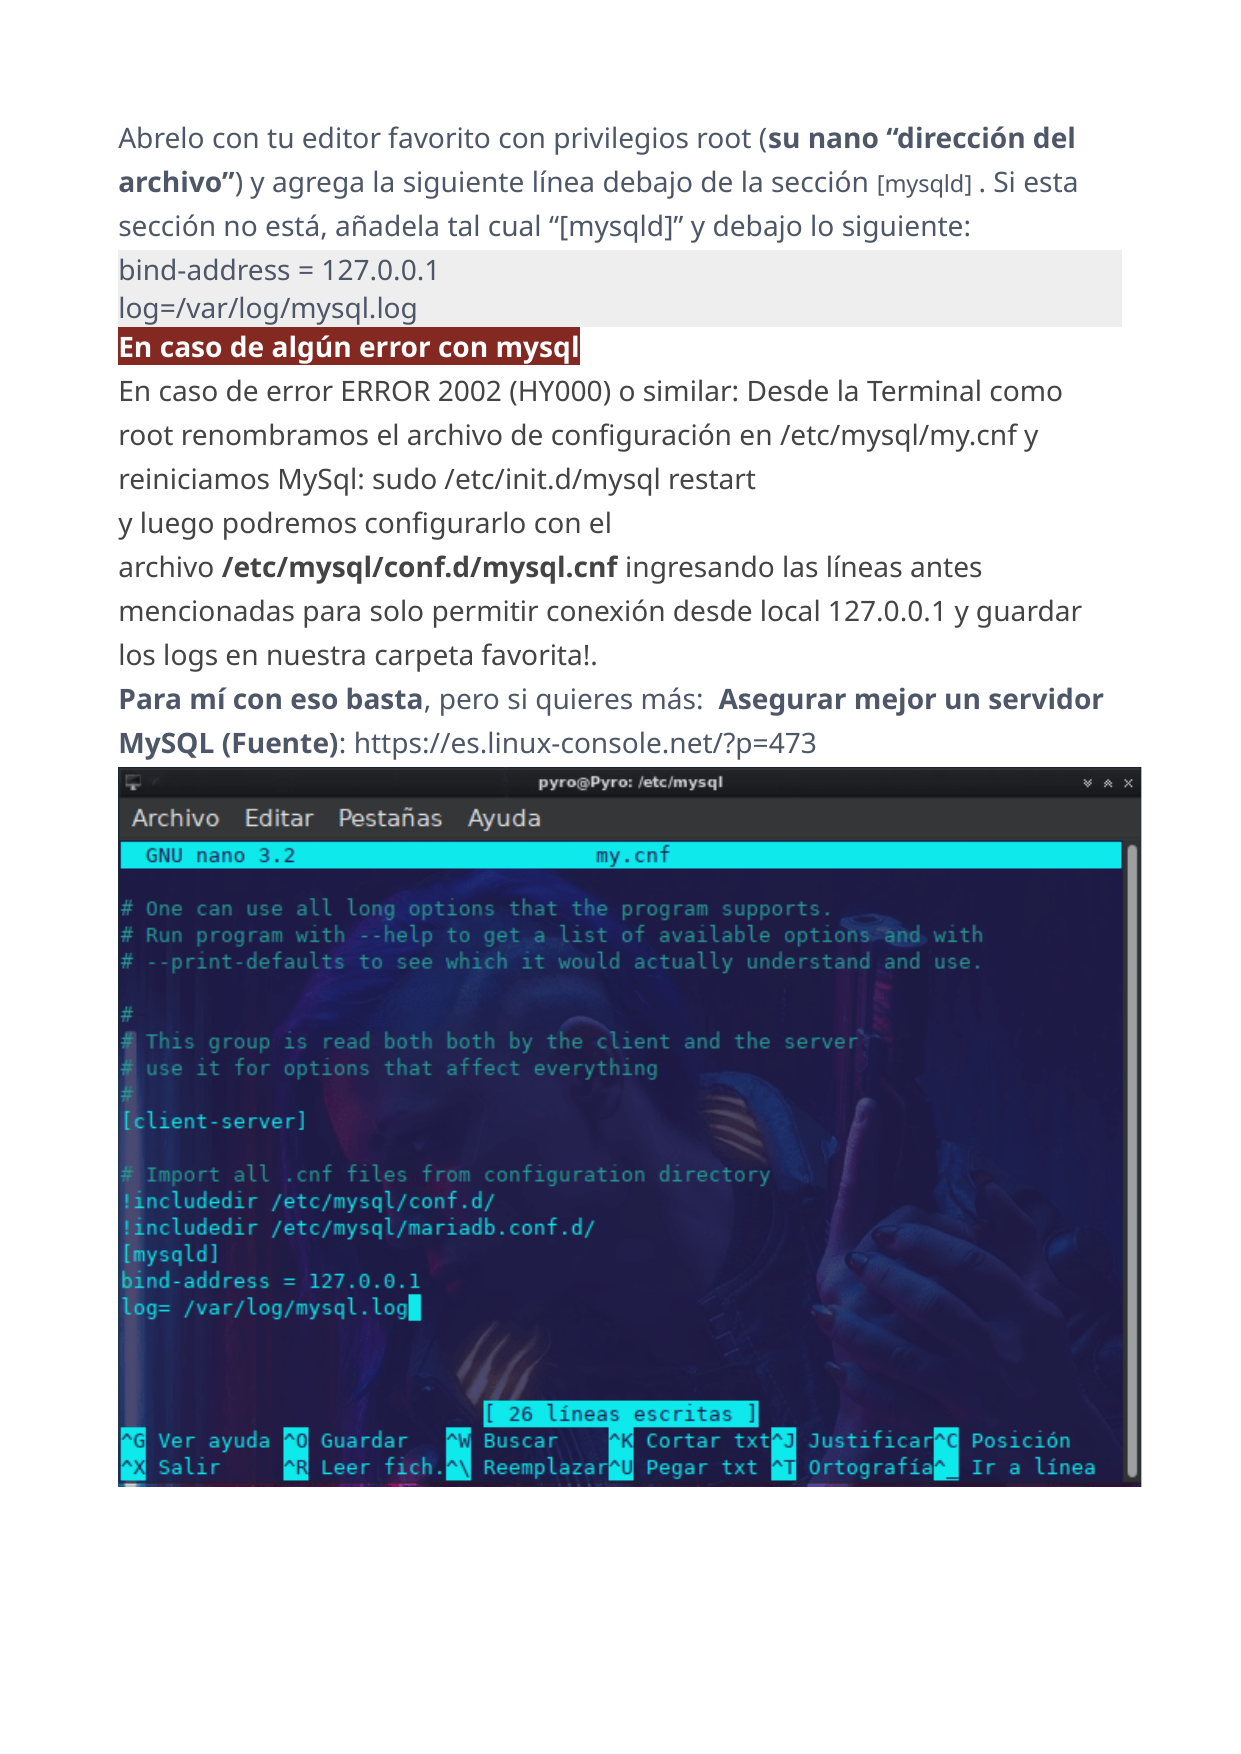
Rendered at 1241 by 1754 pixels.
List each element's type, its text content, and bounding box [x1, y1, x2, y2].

text Abrelo con tu editor favorito con privilegios root (su nano “dirección del archivo”) y agrega la siguiente línea debajo de la sección [mysqld] . Si esta sección no está, añadela tal cual “[mysqld]” y debajo lo siguiente: [118, 118, 1122, 244]
text log=/var/log/mysql.log [118, 289, 1122, 327]
text y luego podremos configurarlo con el archivo /etc/mysql/conf.d/mysql.cnf ingresando las líneas antes mencionadas para solo permitir conexión desde local 127.0.0.1 y guardar los logs en nuestra carpeta favorita!. [118, 503, 1122, 674]
text En caso de error ERROR 2002 (HY000) o similar: Desde la Terminal como root renombramos el archivo de configuración en /etc/mysql/my.cnf y reiniciamos MySql: sudo /etc/init.d/mysql restart [118, 371, 1122, 497]
picture [118, 767, 1142, 1487]
text En caso de algún error con mysql [118, 327, 1122, 365]
text Para mí con eso basta, pero si quieres más: Asegurar mejor un servidor MySQL (Fuente): https://es.linux-console.net/?p=473 [118, 679, 1122, 762]
text bind-address = 127.0.0.1 [118, 250, 1122, 289]
